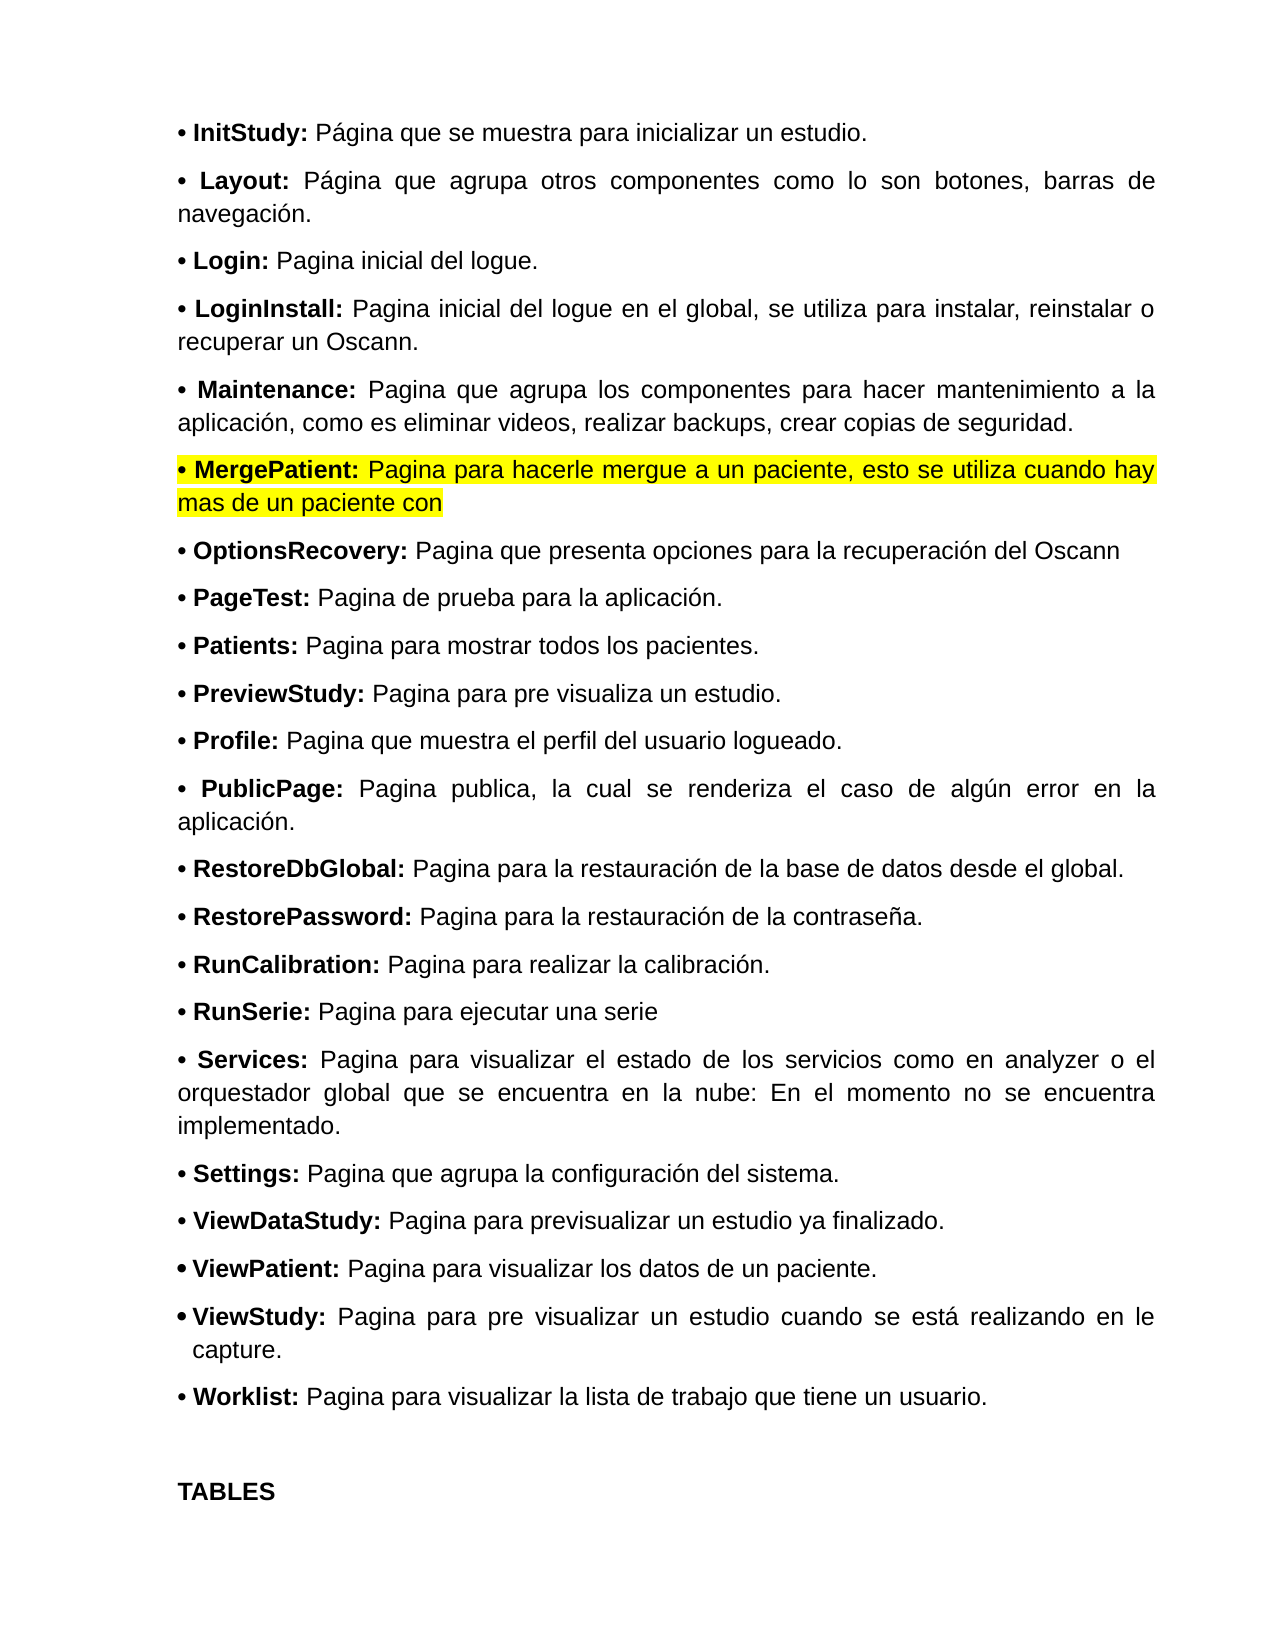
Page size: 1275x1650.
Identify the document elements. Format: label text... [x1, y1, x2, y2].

text • PreviewStudy: Pagina para pre visualiza un estudio. [177, 679, 1157, 707]
text • Login: Pagina inicial del logue. [177, 246, 1157, 275]
text • RunCalibration: Pagina para realizar la calibración. [177, 950, 1157, 978]
text • Worklist: Pagina para visualizar la lista de trabajo que tiene un usuario. [177, 1382, 1157, 1411]
text • Layout: Página que agrupa otros componentes como lo son botones, barras de navegación. [177, 166, 1157, 227]
text • RestoreDbGlobal: Pagina para la restauración de la base de datos desde el global. [177, 854, 1157, 883]
text • LoginInstall: Pagina inicial del logue en el global, se utiliza para instalar, reinstalar o recuperar un Oscann. [177, 294, 1157, 356]
text • OptionsRecovery: Pagina que presenta opciones para la recuperación del Oscann [177, 536, 1157, 564]
text • MergePatient: Pagina para hacerle mergue a un paciente, esto se utiliza cuando hay mas de un paciente con [177, 455, 1157, 517]
text • ViewDataStudy: Pagina para previsualizar un estudio ya finalizado. [177, 1206, 1157, 1235]
text TABLES [177, 1477, 1157, 1506]
text • Patients: Pagina para mostrar todos los pacientes. [177, 631, 1157, 660]
text • Services: Pagina para visualizar el estado de los servicios como en analyzer o el orquestador global que se encuentra en la nube: En el momento no se encuentra implementado. [177, 1045, 1157, 1140]
list ViewPatient: Pagina para visualizar los datos de un paciente. [177, 1254, 1157, 1283]
text • InitStudy: Página que se muestra para inicializar un estudio. [177, 118, 1157, 147]
text • PageTest: Pagina de prueba para la aplicación. [177, 583, 1157, 612]
text • RestorePassword: Pagina para la restauración de la contraseña. [177, 902, 1157, 931]
text • Profile: Pagina que muestra el perfil del usuario logueado. [177, 726, 1157, 755]
list ViewStudy: Pagina para pre visualizar un estudio cuando se está realizando en le capture. [177, 1301, 1157, 1363]
text • RunSerie: Pagina para ejecutar una serie [177, 997, 1157, 1026]
text • Settings: Pagina que agrupa la configuración del sistema. [177, 1158, 1157, 1187]
text • PublicPage: Pagina publica, la cual se renderiza el caso de algún error en la aplicación. [177, 774, 1157, 836]
text • Maintenance: Pagina que agrupa los componentes para hacer mantenimiento a la aplicación, como es eliminar videos, realizar backups, crear copias de seguridad. [177, 374, 1157, 436]
